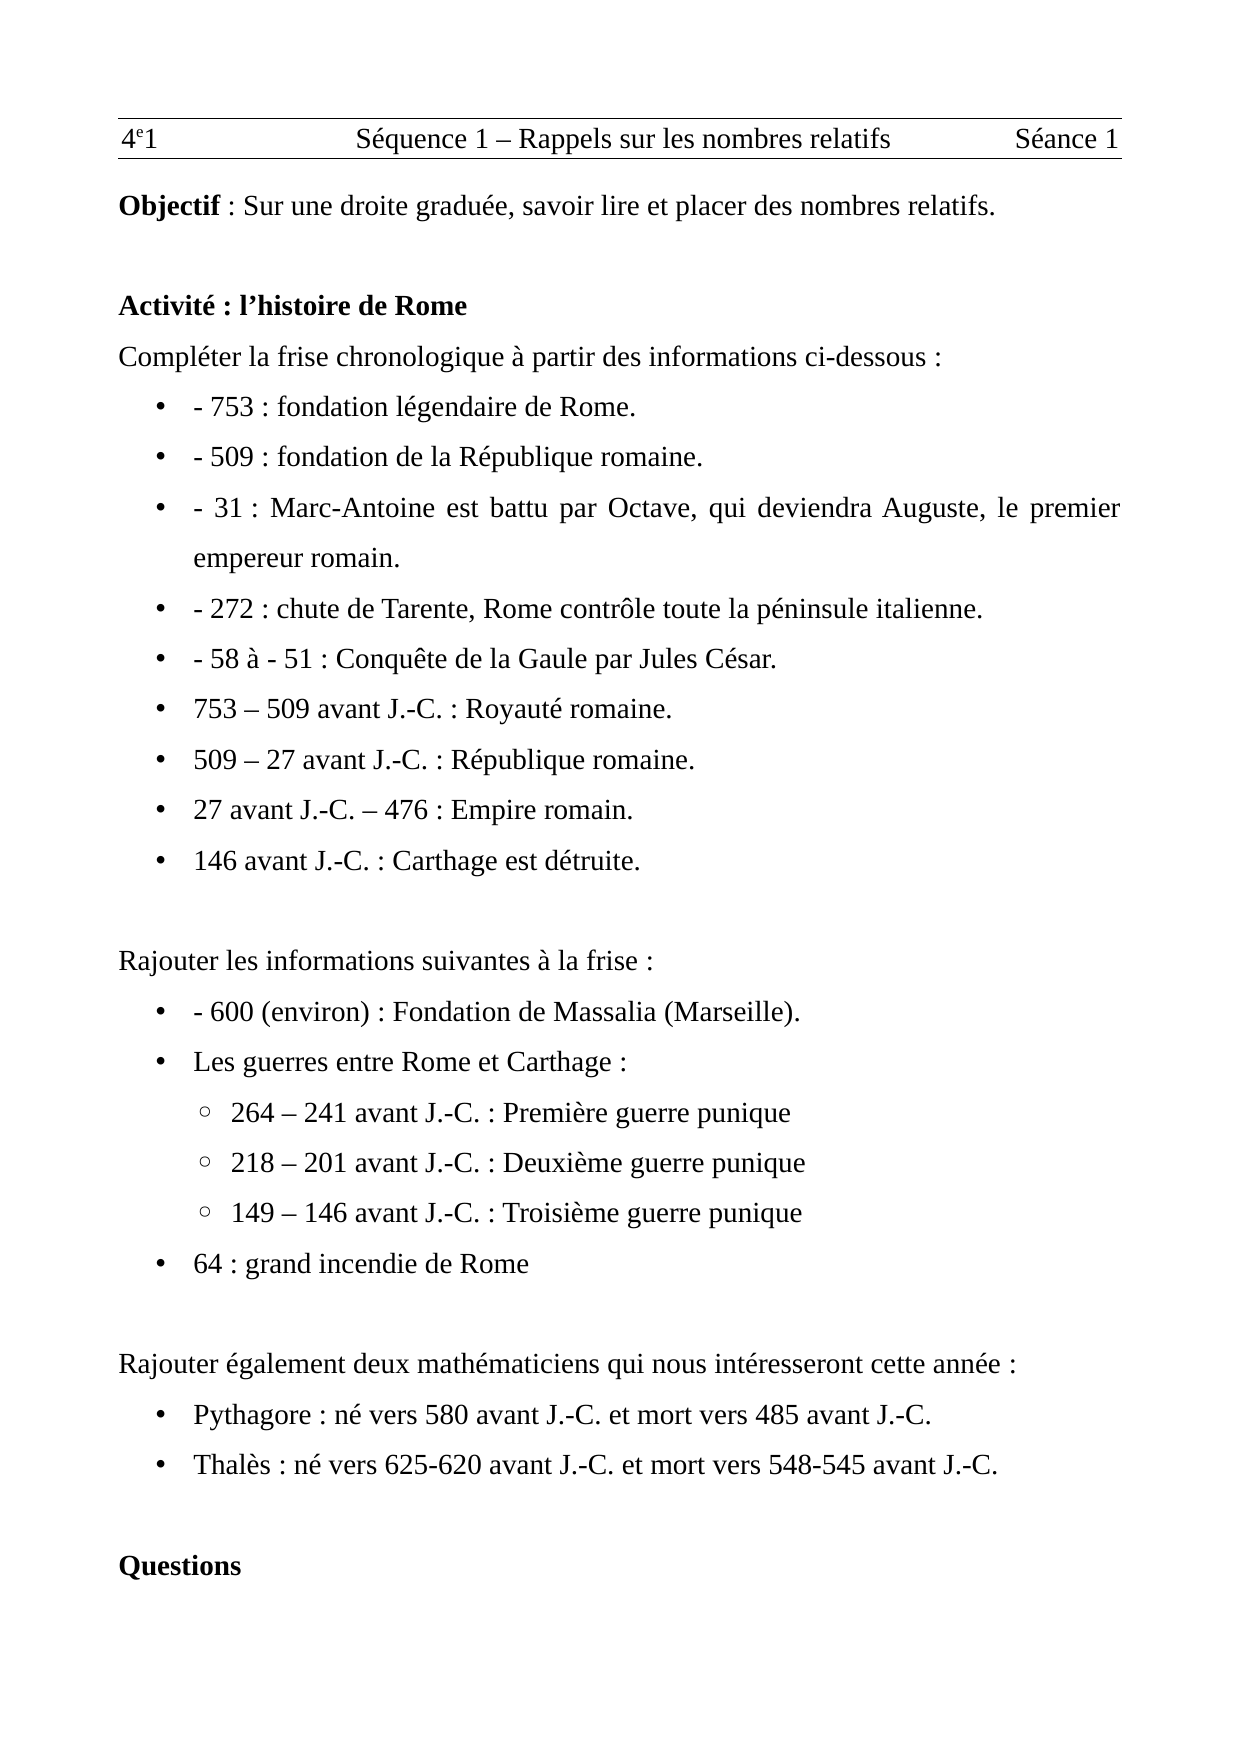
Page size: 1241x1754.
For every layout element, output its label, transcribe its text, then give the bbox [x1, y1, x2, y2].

text Compléter la frise chronologique à partir des informations ci-dessous : [118, 339, 1122, 372]
text Rajouter également deux mathématiciens qui nous intéresseront cette année : [118, 1347, 1122, 1380]
list - 58 à - 51 : Conquête de la Gaule par Jules César. [156, 641, 1122, 675]
text Rajouter les informations suivantes à la frise : [118, 943, 1122, 977]
list 149 – 146 avant J.-C. : Troisième guerre punique [193, 1196, 1122, 1229]
list - 31 : Marc-Antoine est battu par Octave, qui deviendra Auguste, le premier empereur romain. [156, 490, 1122, 574]
list 264 – 241 avant J.-C. : Première guerre punique [193, 1095, 1122, 1128]
list 753 – 509 avant J.-C. : Royauté romaine. [156, 692, 1122, 725]
list - 509 : fondation de la République romaine. [156, 439, 1122, 473]
list 64 : grand incendie de Rome [156, 1246, 1122, 1279]
list Les guerres entre Rome et Carthage : [156, 1044, 1122, 1078]
list 218 – 201 avant J.-C. : Deuxième guerre punique [193, 1145, 1122, 1179]
list - 600 (environ) : Fondation de Massalia (Marseille). [156, 994, 1122, 1027]
list 27 avant J.-C. – 476 : Empire romain. [156, 792, 1122, 826]
text Activité : l’histoire de Rome [118, 288, 1122, 322]
list - 272 : chute de Tarente, Rome contrôle toute la péninsule italienne. [156, 591, 1122, 624]
text Questions [118, 1548, 1122, 1582]
list 146 avant J.-C. : Carthage est détruite. [156, 843, 1122, 876]
text Objectif : Sur une droite graduée, savoir lire et placer des nombres relatifs. [118, 188, 1122, 221]
list 509 – 27 avant J.-C. : République romaine. [156, 742, 1122, 776]
list - 753 : fondation légendaire de Rome. [156, 389, 1122, 423]
list Pythagore : né vers 580 avant J.-C. et mort vers 485 avant J.-C. [156, 1397, 1122, 1431]
list Thalès : né vers 625-620 avant J.-C. et mort vers 548-545 avant J.-C. [156, 1447, 1122, 1481]
